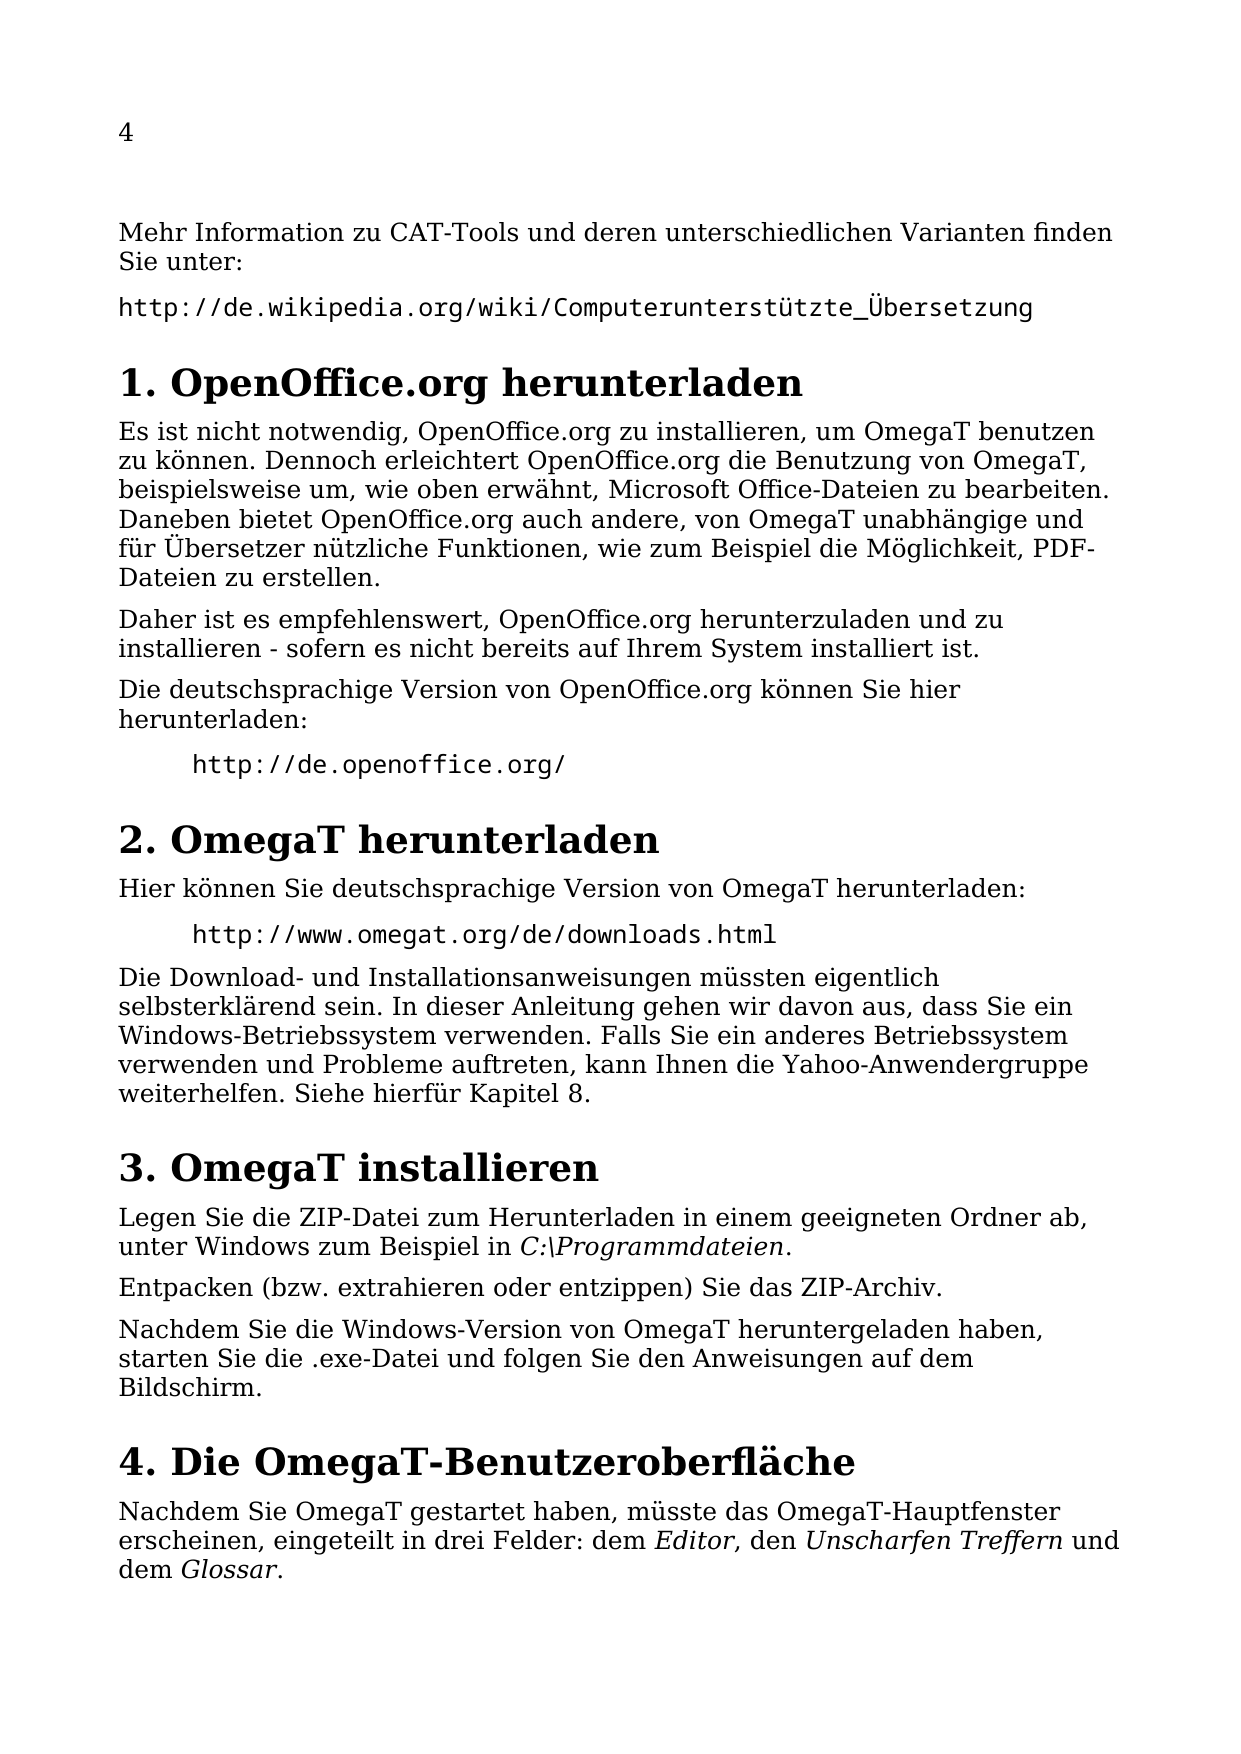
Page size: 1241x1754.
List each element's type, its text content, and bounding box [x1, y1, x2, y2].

text http://de.wikipedia.org/wiki/Computerunterstützte_Übersetzung [118, 289, 1122, 323]
text Entpacken (bzw. extrahieren oder entzippen) Sie das ZIP-Archiv. [118, 1274, 1122, 1303]
subtitle 4. Die OmegaT-Benutzeroberfläche [118, 1440, 1122, 1484]
text Daher ist es empfehlenswert, OpenOffice.org herunterzuladen und zu installieren - sofern es nicht bereits auf Ihrem System installiert ist. [118, 605, 1122, 663]
text Mehr Information zu CAT-Tools und deren unterschiedlichen Varianten finden Sie unter: [118, 218, 1122, 277]
text Nachdem Sie OmegaT gestartet haben, müsste das OmegaT-Hauptfenster erscheinen, eingeteilt in drei Felder: dem Editor, den Unscharfen Treffern und dem Glossar. [118, 1497, 1122, 1584]
subtitle 3. OmegaT installieren [118, 1146, 1122, 1190]
text Die Download- und Installationsanweisungen müssten eigentlich selbsterklärend sein. In dieser Anleitung gehen wir davon aus, dass Sie ein Windows-Betriebssystem verwenden. Falls Sie ein anderes Betriebssystem verwenden und Probleme auftreten, kann Ihnen die Yahoo-Anwendergruppe weiterhelfen. Siehe hierfür Kapitel 8. [118, 963, 1122, 1109]
text http://www.omegat.org/de/downloads.html [118, 916, 1122, 950]
text Nachdem Sie die Windows-Version von OmegaT heruntergeladen haben, starten Sie die .exe-Datei und folgen Sie den Anweisungen auf dem Bildschirm. [118, 1315, 1122, 1403]
text Die deutschsprachige Version von OpenOffice.org können Sie hier herunterladen: [118, 676, 1122, 734]
subtitle 2. OmegaT herunterladen [118, 818, 1122, 862]
text Legen Sie die ZIP-Datei zum Herunterladen in einem geeigneten Ordner ab, unter Windows zum Beispiel in C:\Programmdateien. [118, 1203, 1122, 1261]
text Hier können Sie deutschsprachige Version von OmegaT herunterladen: [118, 875, 1122, 904]
text http://de.openoffice.org/ [118, 747, 1122, 781]
text Es ist nicht notwendig, OpenOffice.org zu installieren, um OmegaT benutzen zu können. Dennoch erleichtert OpenOffice.org die Benutzung von OmegaT, beispielsweise um, wie oben erwähnt, Microsoft Office-Dateien zu bearbeiten. Daneben bietet OpenOffice.org auch andere, von OmegaT unabhängige und für Übersetzer nützliche Funktionen, wie zum Beispiel die Möglichkeit, PDF-Dateien zu erstellen. [118, 417, 1122, 592]
subtitle 1. OpenOffice.org herunterladen [118, 361, 1122, 405]
